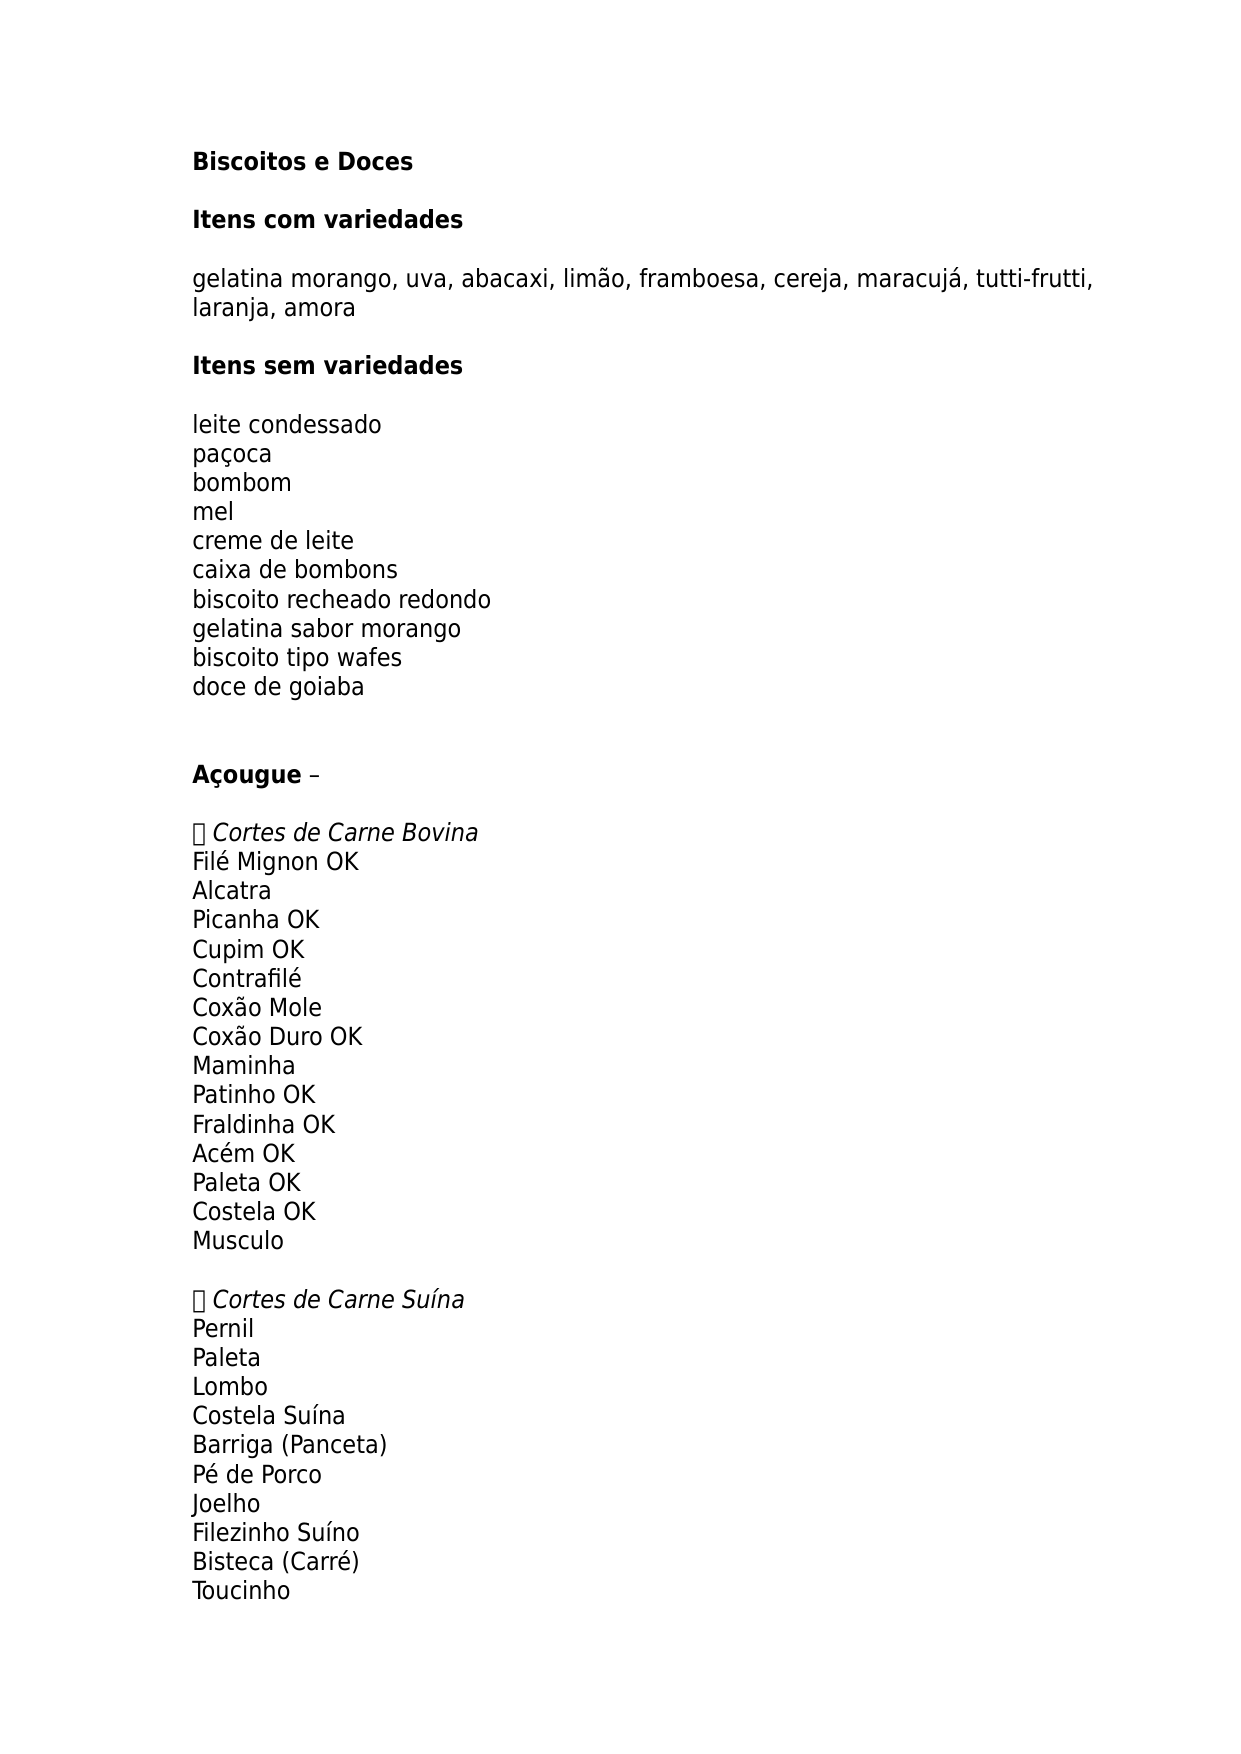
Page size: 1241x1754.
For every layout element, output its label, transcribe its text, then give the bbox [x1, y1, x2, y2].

text gelatina morango, uva, abacaxi, limão, framboesa, cereja, maracujá, tutti-frutti, laranja, amora [192, 264, 1122, 322]
text leite condessado [192, 410, 1122, 439]
text biscoito tipo wafes [192, 643, 1122, 672]
text 🥩 Cortes de Carne Bovina Filé Mignon OK Alcatra Picanha OK [192, 818, 1122, 935]
text Itens sem variedades [192, 351, 1122, 381]
text bombom [192, 468, 1122, 497]
text doce de goiaba [192, 672, 1122, 701]
text gelatina sabor morango [192, 614, 1122, 643]
text 🐖 Cortes de Carne Suína Pernil Paleta Lombo Costela Suína Barriga (Panceta) Pé de Porco Joelho Filezinho Suíno Bisteca (Carré) Toucinho [192, 1256, 1122, 1606]
text Cupim OK Contrafilé Coxão Mole Coxão Duro OK Maminha Patinho OK Fraldinha OK Acém OK Paleta OK Costela OK Musculo [192, 935, 1122, 1256]
text creme de leite [192, 526, 1122, 556]
text mel [192, 497, 1122, 526]
text paçoca [192, 439, 1122, 468]
text biscoito recheado redondo [192, 585, 1122, 614]
text Açougue – [192, 760, 1122, 789]
text caixa de bombons [192, 556, 1122, 585]
text Itens com variedades [192, 206, 1122, 235]
text Biscoitos e Doces [192, 147, 1122, 176]
